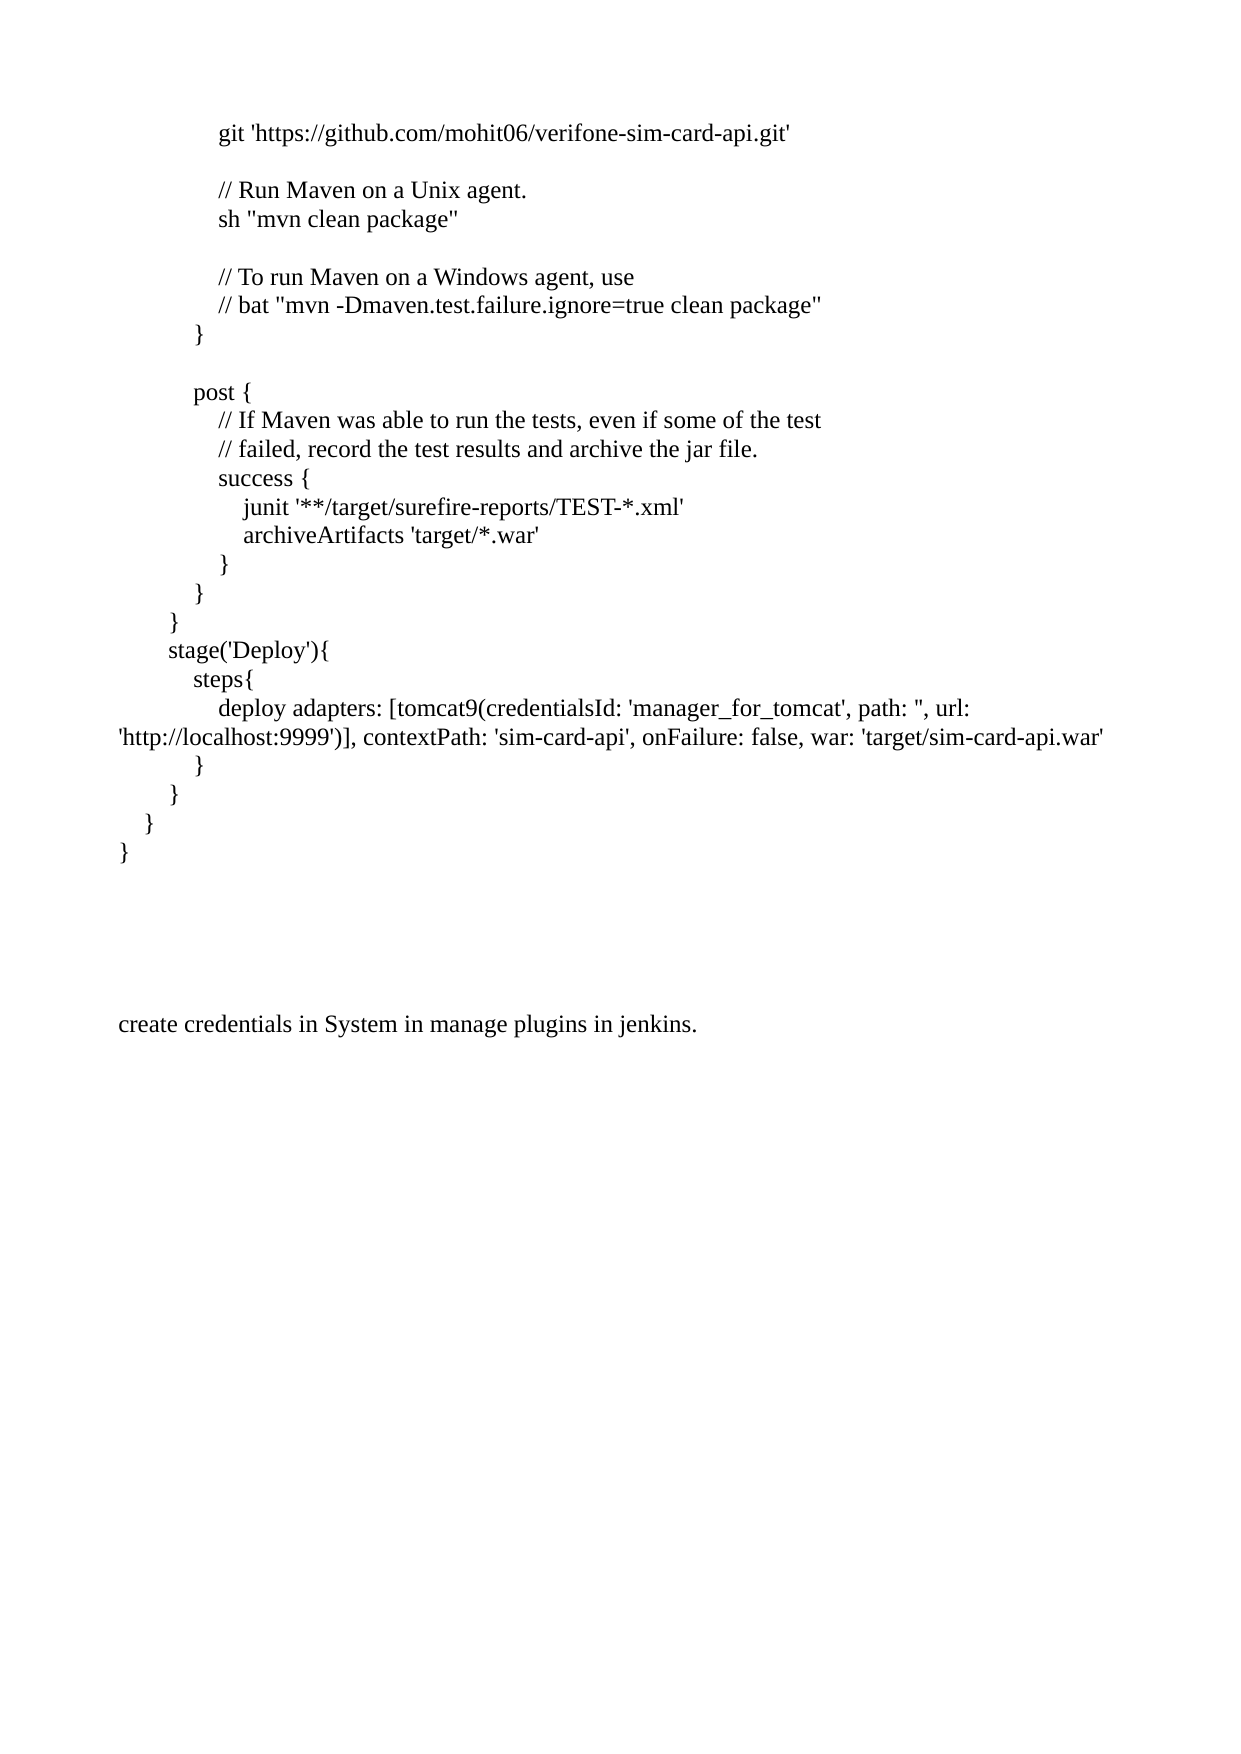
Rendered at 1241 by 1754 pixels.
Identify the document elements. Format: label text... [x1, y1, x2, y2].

text // bat "mvn -Dmaven.test.failure.ignore=true clean package" [118, 291, 1122, 319]
text post { [118, 377, 1122, 406]
text // Run Maven on a Unix agent. [118, 176, 1122, 204]
text } [118, 779, 1122, 808]
text create credentials in System in manage plugins in jenkins. [118, 1009, 1122, 1038]
text stage('Deploy'){ [118, 636, 1122, 664]
text // failed, record the test results and archive the jar file. [118, 434, 1122, 463]
text success { [118, 463, 1122, 492]
text } [118, 808, 1122, 837]
text } [118, 837, 1122, 866]
text junit '**/target/surefire-reports/TEST-*.xml' [118, 492, 1122, 521]
text steps{ [118, 664, 1122, 693]
text // If Maven was able to run the tests, even if some of the test [118, 406, 1122, 434]
text } [118, 549, 1122, 578]
text // To run Maven on a Windows agent, use [118, 262, 1122, 291]
text git 'https://github.com/mohit06/verifone-sim-card-api.git' [118, 118, 1122, 147]
text } [118, 578, 1122, 607]
text } [118, 607, 1122, 636]
text archiveArtifacts 'target/*.war' [118, 521, 1122, 549]
text deploy adapters: [tomcat9(credentialsId: 'manager_for_tomcat', path: '', url: 'http://localhost:9999')], contextPath: 'sim-card-api', onFailure: false, war: 'target/sim-card-api.war' [118, 693, 1122, 751]
text } [118, 751, 1122, 779]
text sh "mvn clean package" [118, 204, 1122, 233]
text } [118, 319, 1122, 348]
